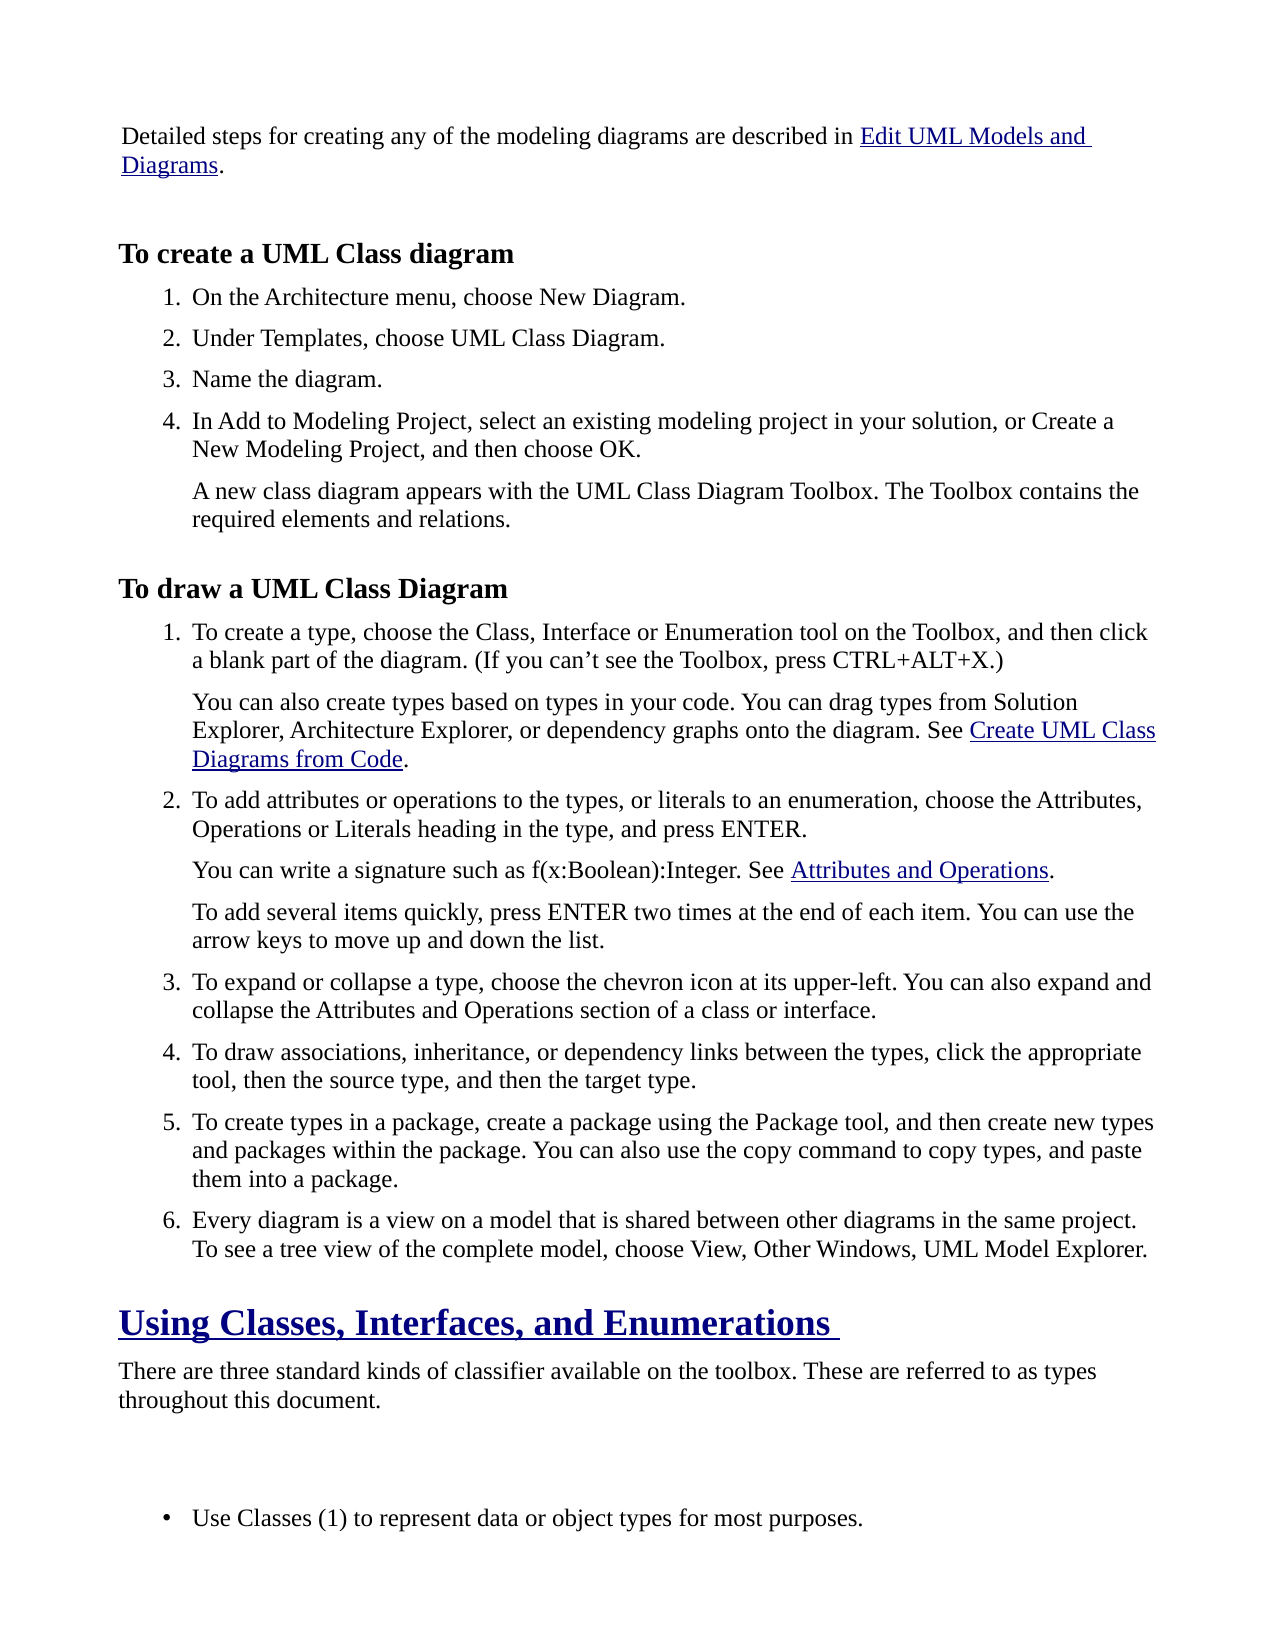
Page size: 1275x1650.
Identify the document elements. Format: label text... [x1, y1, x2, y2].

subtitle Using Classes, Interfaces, and Enumerations [118, 1301, 1157, 1344]
list On the Architecture menu, choose New Diagram. [162, 282, 1157, 311]
list A new class diagram appears with the UML Class Diagram Toolbox. The Toolbox contains the required elements and relations. [162, 476, 1157, 533]
list To create a type, choose the Class, Interface or Enumeration tool on the Toolbox, and then click a blank part of the diagram. (If you can’t see the Toolbox, press CTRL+ALT+X.) [162, 617, 1157, 674]
list In Add to Modeling Project, select an existing modeling project in your solution, or Create a New Modeling Project, and then choose OK. [162, 406, 1157, 463]
subtitle To create a UML Class diagram [118, 236, 1157, 269]
list Use Classes (1) to represent data or object types for most purposes. [162, 1503, 1157, 1532]
list Name the diagram. [162, 364, 1157, 393]
list To draw associations, inheritance, or dependency links between the types, click the appropriate tool, then the source type, and then the target type. [162, 1037, 1157, 1094]
text There are three standard kinds of classifier available on the toolbox. These are referred to as types throughout this document. [118, 1356, 1157, 1414]
list To add attributes or operations to the types, or literals to an enumeration, choose the Attributes, Operations or Literals heading in the type, and press ENTER. [162, 786, 1157, 843]
list You can also create types based on types in your code. You can drag types from Solution Explorer, Architecture Explorer, or dependency graphs onto the diagram. See Create UML Class Diagrams from Code. [162, 687, 1157, 773]
list You can write a signature such as f(x:Boolean):Integer. See Attributes and Operations. [162, 856, 1157, 884]
list Every diagram is a view on a model that is shared between other diagrams in the same project. To see a tree view of the complete model, choose View, Other Windows, UML Model Explorer. [162, 1206, 1157, 1263]
list To add several items quickly, press ENTER two times at the end of each item. You can use the arrow keys to move up and down the list. [162, 897, 1157, 954]
list To expand or collapse a type, choose the chevron icon at its upper-left. You can also expand and collapse the Attributes and Operations section of a class or interface. [162, 967, 1157, 1024]
list Under Templates, choose UML Class Diagram. [162, 323, 1157, 352]
list To create types in a package, create a package using the Package tool, and then create new types and packages within the package. You can also use the copy command to copy types, and paste them into a package. [162, 1107, 1157, 1193]
table_cell Detailed steps for creating any of the modeling diagrams are described in Edit UML Models and Diagrams. [118, 118, 1157, 211]
subtitle To draw a UML Class Diagram [118, 571, 1157, 604]
